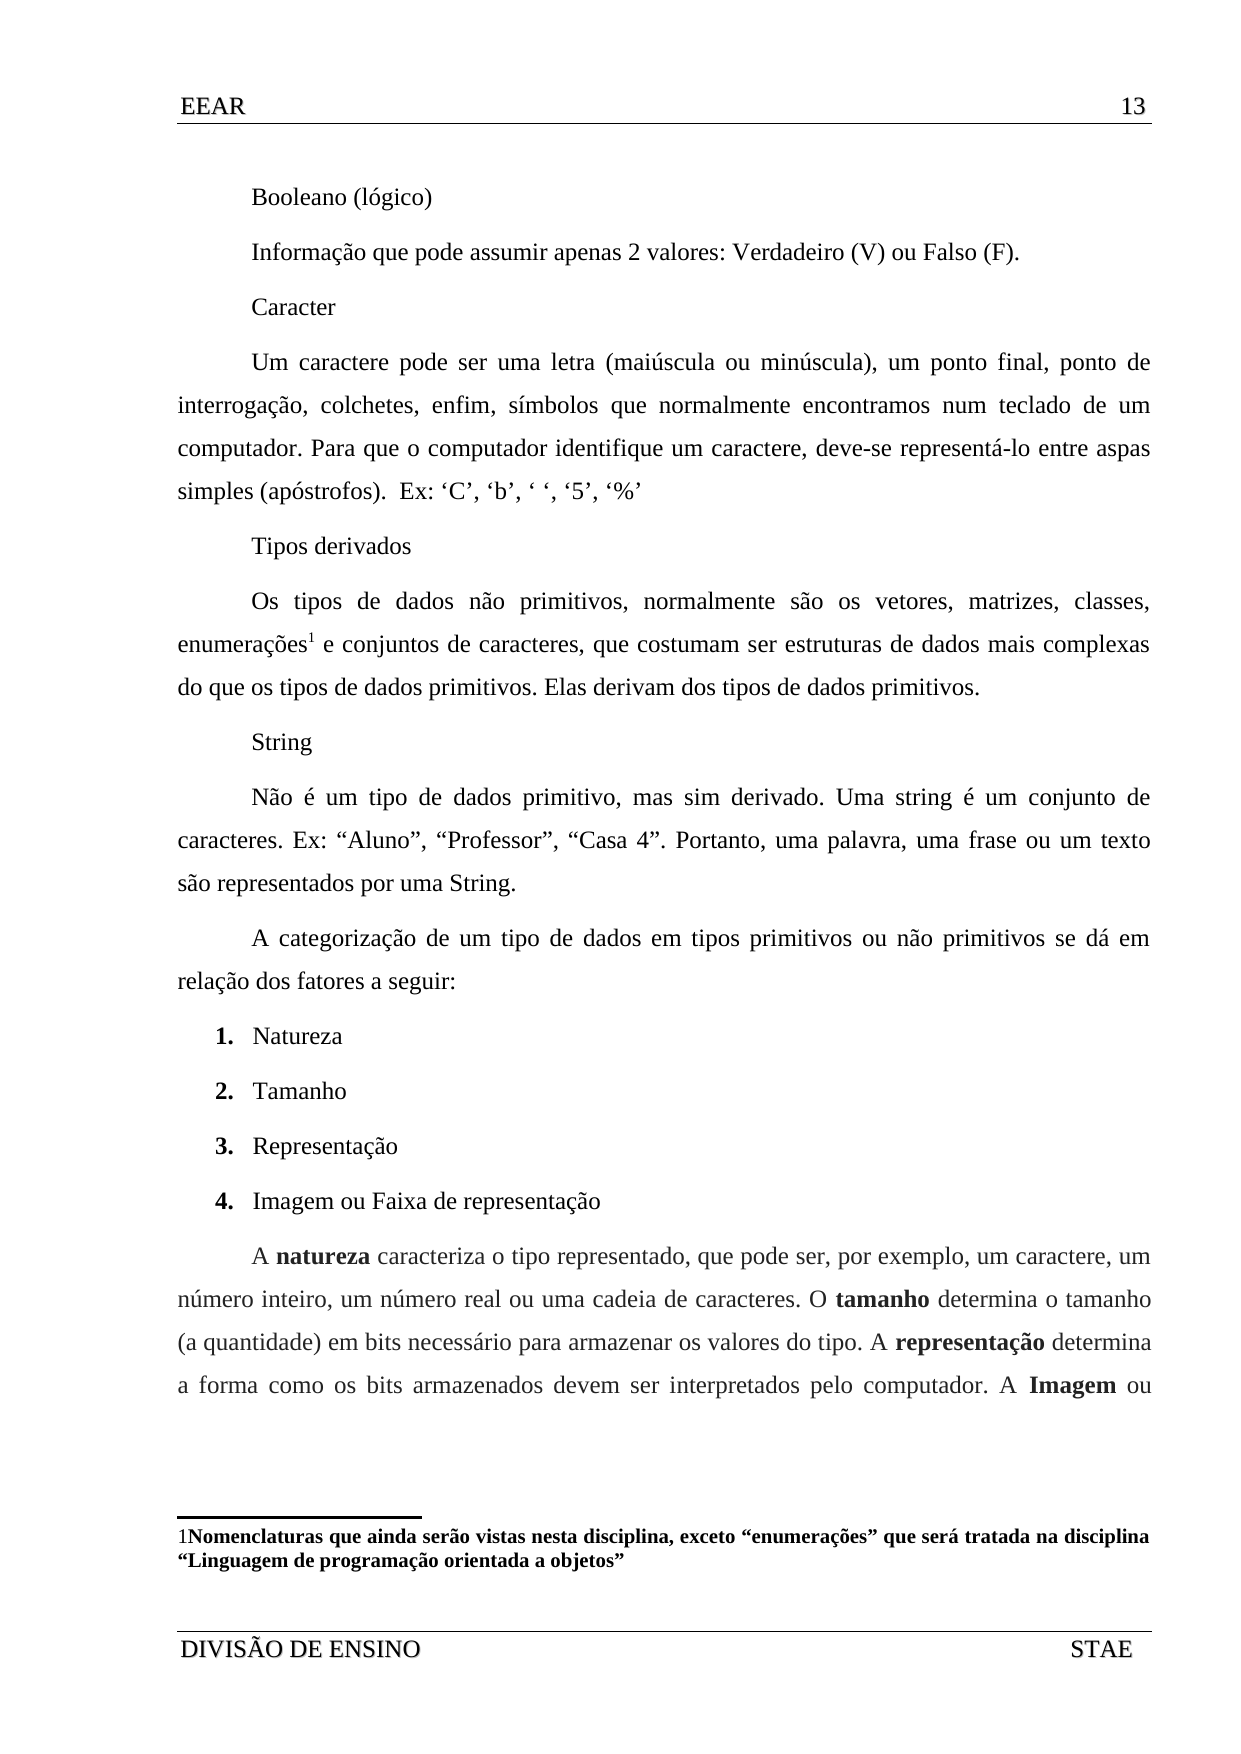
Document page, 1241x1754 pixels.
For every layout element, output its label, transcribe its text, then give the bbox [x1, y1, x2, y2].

text Nomenclaturas que ainda serão vistas nesta disciplina, exceto “enumerações” que será tratada na disciplina “Linguagem de programação orientada a objetos” [177, 1523, 1152, 1572]
text Tipos derivados [177, 531, 1152, 560]
text Os tipos de dados não primitivos, normalmente são os vetores, matrizes, classes, enumerações e conjuntos de caracteres, que costumam ser estruturas de dados mais complexas do que os tipos de dados primitivos. Elas derivam dos tipos de dados primitivos. [177, 586, 1152, 701]
text Não é um tipo de dados primitivo, mas sim derivado. Uma string é um conjunto de caracteres. Ex: “Aluno”, “Professor”, “Casa 4”. Portanto, uma palavra, uma frase ou um texto são representados por uma String. [177, 782, 1152, 897]
text Booleano (lógico) [177, 182, 1152, 211]
list Imagem ou Faixa de representação [215, 1186, 1152, 1215]
text A natureza caracteriza o tipo representado, que pode ser, por exemplo, um caractere, um número inteiro, um número real ou uma cadeia de caracteres. O tamanho determina o tamanho (a quantidade) em bits necessário para armazenar os valores do tipo. A representação determina a forma como os bits armazenados devem ser interpretados pelo computador. A Imagem ou [177, 1241, 1152, 1442]
text Informação que pode assumir apenas 2 valores: Verdadeiro (V) ou Falso (F). [177, 237, 1152, 266]
list Tamanho [215, 1076, 1152, 1105]
text Um caractere pode ser uma letra (maiúscula ou minúscula), um ponto final, ponto de interrogação, colchetes, enfim, símbolos que normalmente encontramos num teclado de um computador. Para que o computador identifique um caractere, deve-se representá-lo entre aspas simples (apóstrofos). Ex: ‘C’, ‘b’, ‘ ‘, ‘5’, ‘%’ [177, 347, 1152, 505]
text Caracter [177, 292, 1152, 321]
text String [177, 727, 1152, 756]
text A categorização de um tipo de dados em tipos primitivos ou não primitivos se dá em relação dos fatores a seguir: [177, 923, 1152, 995]
list Representação [215, 1131, 1152, 1160]
list Natureza [215, 1021, 1152, 1050]
